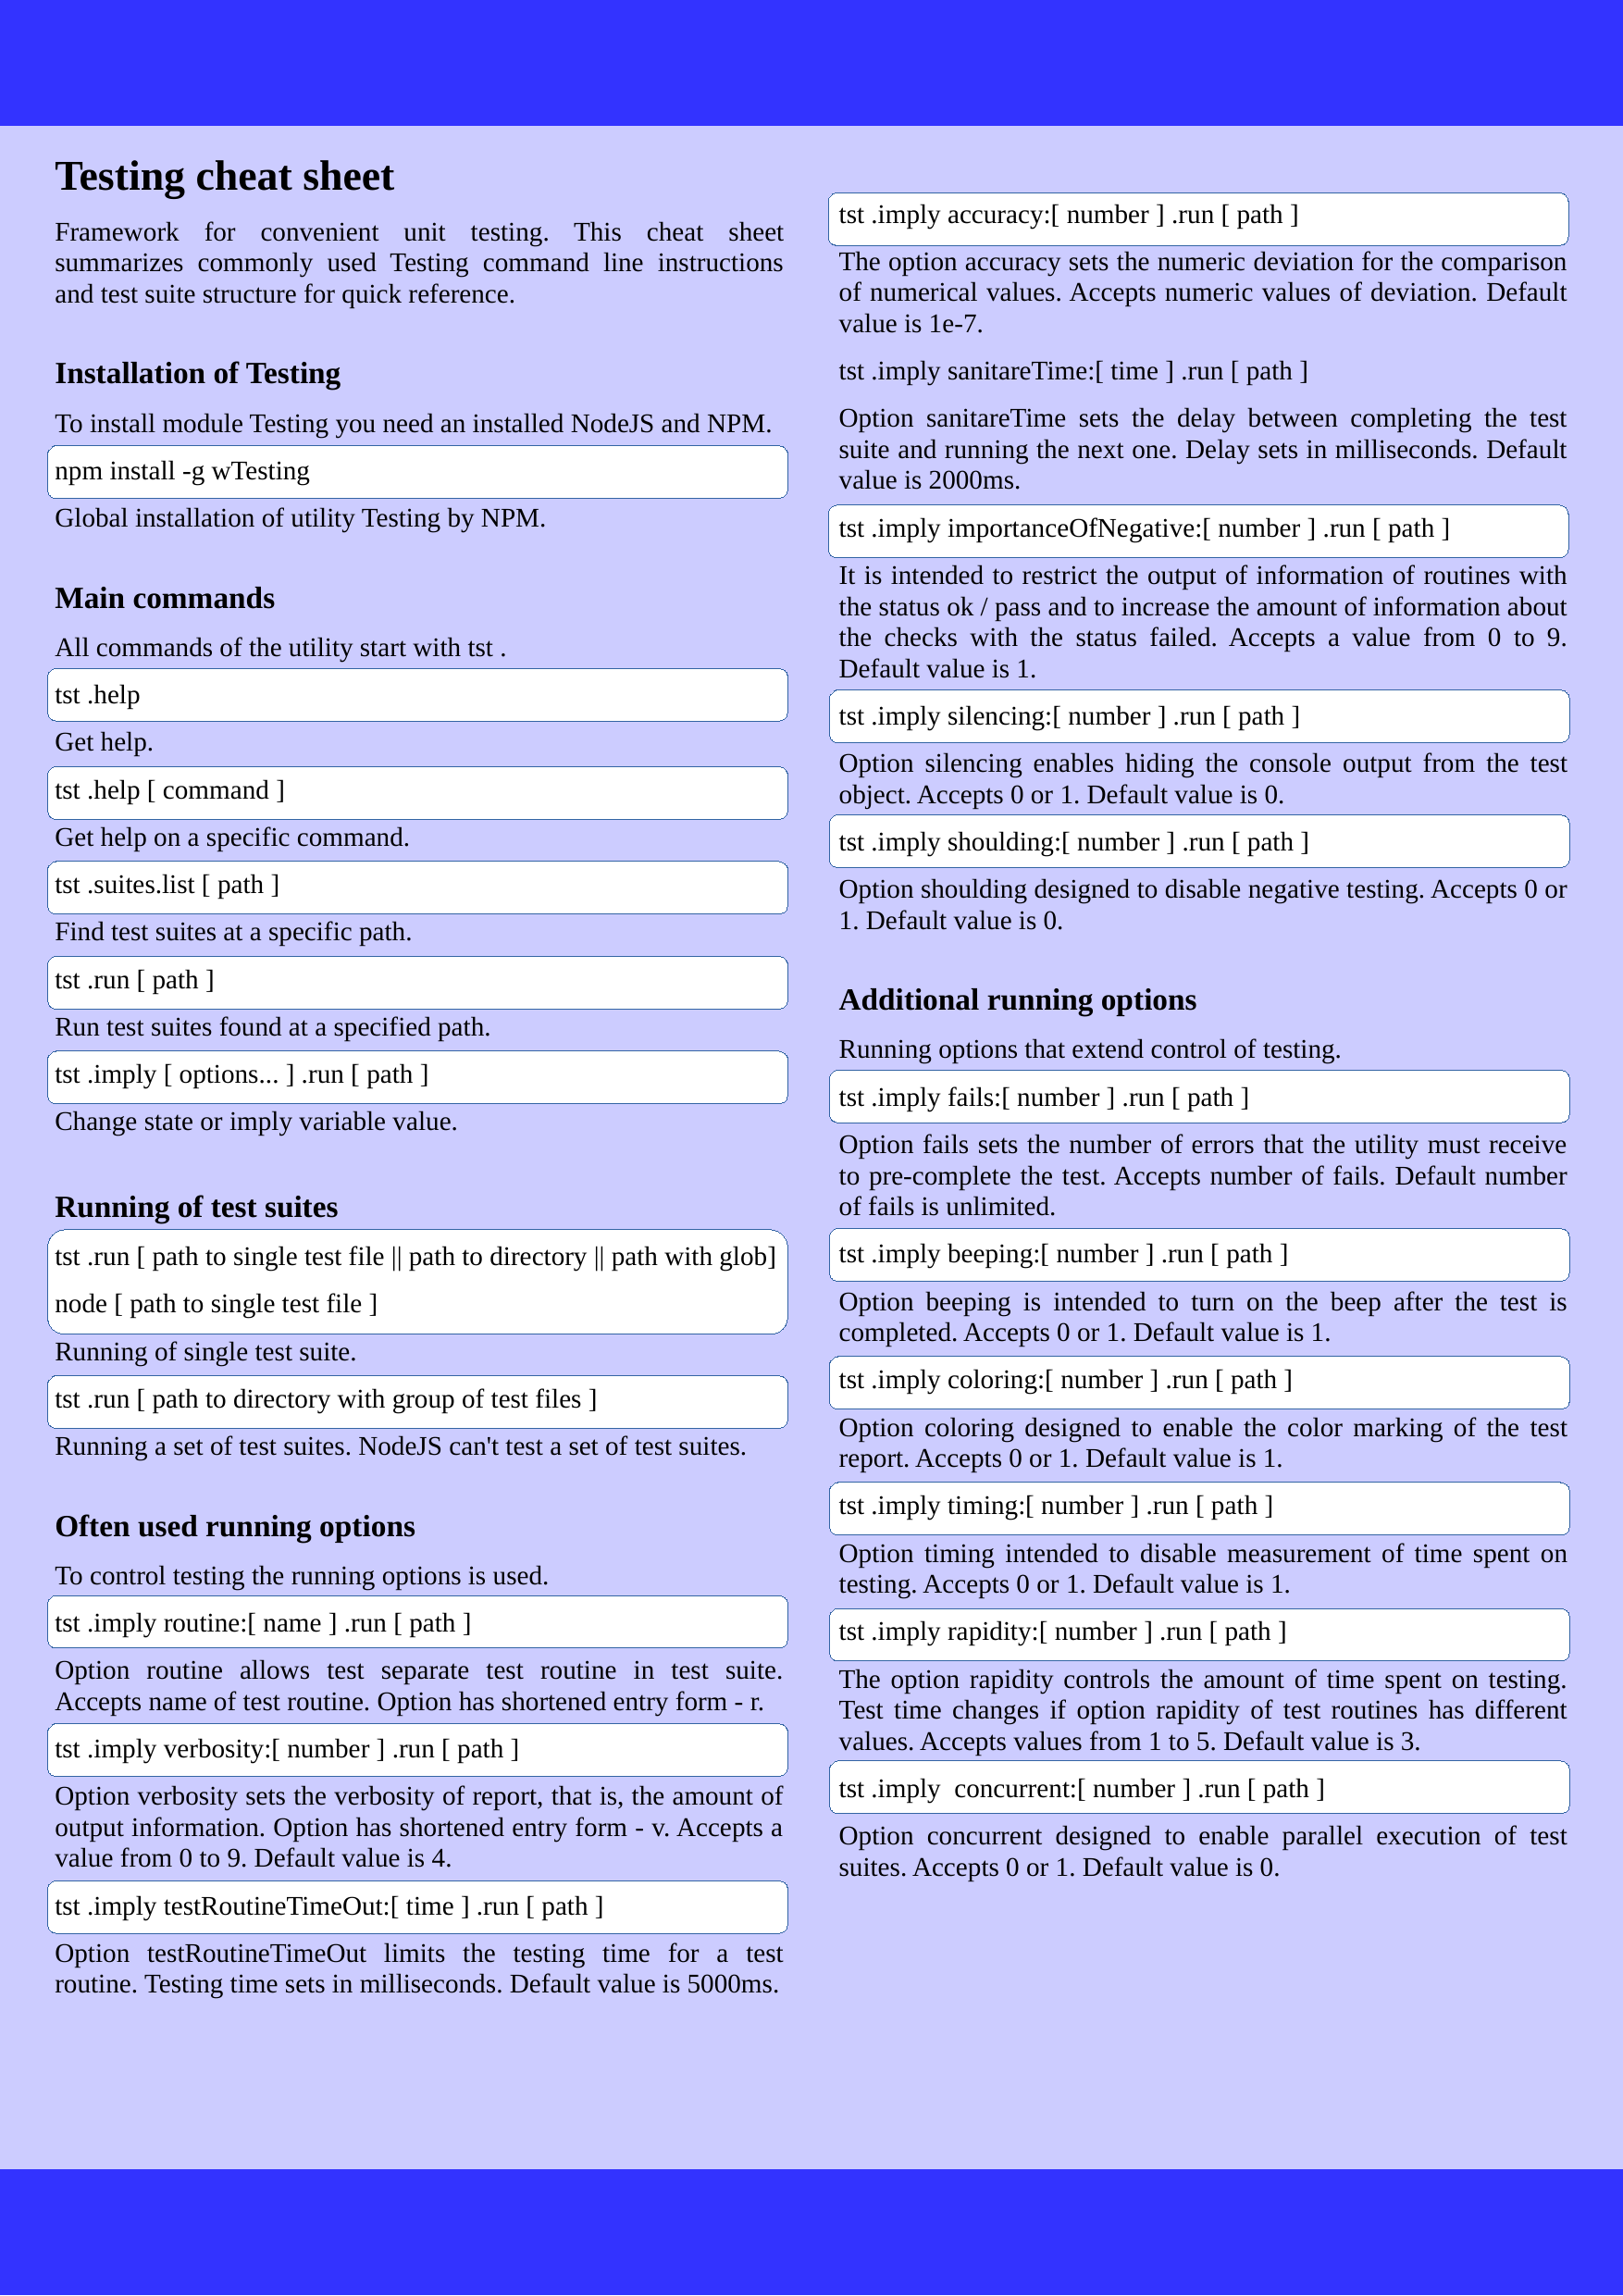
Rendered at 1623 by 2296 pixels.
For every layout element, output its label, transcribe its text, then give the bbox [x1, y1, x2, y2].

text Running a set of test suites. NodeJS can't test a set of test suites. [55, 1430, 784, 1461]
text Option coloring designed to enable the color marking of the test report. Accepts 0 or 1. Default value is 1. [838, 1411, 1568, 1473]
text It is intended to restrict the output of information of routines with the status ok / pass and to increase the amount of information about the checks with the status failed. Accepts a value from 0 to 9. Default value is 1. [838, 559, 1568, 683]
text Framework for convenient unit testing. This cheat sheet summarizes commonly used Testing command line instructions and test suite structure for quick reference. [55, 216, 784, 308]
text Option shoulding designed to disable negative testing. Accepts 0 or 1. Default value is 0. [838, 873, 1568, 935]
text Additional running options [838, 982, 1568, 1017]
text Option testRoutineTimeOut limits the testing time for a test routine. Testing time sets in milliseconds. Default value is 5000ms. [55, 1937, 784, 1999]
text Option timing intended to disable measurement of time spent on testing. Accepts 0 or 1. Default value is 1. [838, 1537, 1568, 1599]
text Installation of Testing [55, 355, 784, 391]
text Global installation of utility Testing by NPM. [55, 502, 784, 533]
text Option fails sets the number of errors that the utility must receive to pre-complete the test. Accepts number of fails. Default number of fails is unlimited. [838, 1128, 1568, 1222]
text To install module Testing you need an installed NodeJS and NPM. [55, 407, 784, 438]
text Running of test suites [55, 1188, 784, 1223]
text Get help on a specific command. [55, 821, 784, 852]
text Running of single test suite. [55, 1335, 784, 1366]
text Option sanitareTime sets the delay between completing the test suite and running the next one. Delay sets in milliseconds. Default value is 2000ms. [838, 402, 1568, 495]
text Run test suites found at a specified path. [55, 1011, 784, 1042]
text All commands of the utility start with tst . [55, 631, 784, 663]
text Testing cheat sheet [55, 150, 784, 199]
text Find test suites at a specific path. [55, 915, 784, 947]
text Often used running options [55, 1508, 784, 1543]
text Main commands [55, 579, 784, 614]
text Change state or imply variable value. [55, 1105, 784, 1136]
text tst .imply sanitareTime:[ time ] .run [ path ] [838, 354, 1568, 386]
text Option routine allows test separate test routine in test suite. Accepts name of test routine. Option has shortened entry form - r. [55, 1654, 784, 1716]
text To control testing the running options is used. [55, 1559, 784, 1590]
text Option verbosity sets the verbosity of report, that is, the amount of output information. Option has shortened entry form - v. Accepts a value from 0 to 9. Default value is 4. [55, 1780, 784, 1873]
text The option accuracy sets the numeric deviation for the comparison of numerical values. Accepts numeric values of deviation. Default value is 1e-7. [838, 245, 1568, 339]
text Running options that extend control of testing. [838, 1034, 1568, 1064]
text Get help. [55, 726, 784, 757]
text Option silencing enables hiding the console output from the test object. Accepts 0 or 1. Default value is 0. [838, 747, 1568, 809]
text Option concurrent designed to enable parallel execution of test suites. Accepts 0 or 1. Default value is 0. [838, 1819, 1568, 1881]
text Option beeping is intended to turn on the beep after the test is completed. Accepts 0 or 1. Default value is 1. [838, 1285, 1568, 1347]
text The option rapidity controls the amount of time spent on testing. Test time changes if option rapidity of test routines has different values. Accepts values from 1 to 5. Default value is 3. [838, 1663, 1568, 1756]
